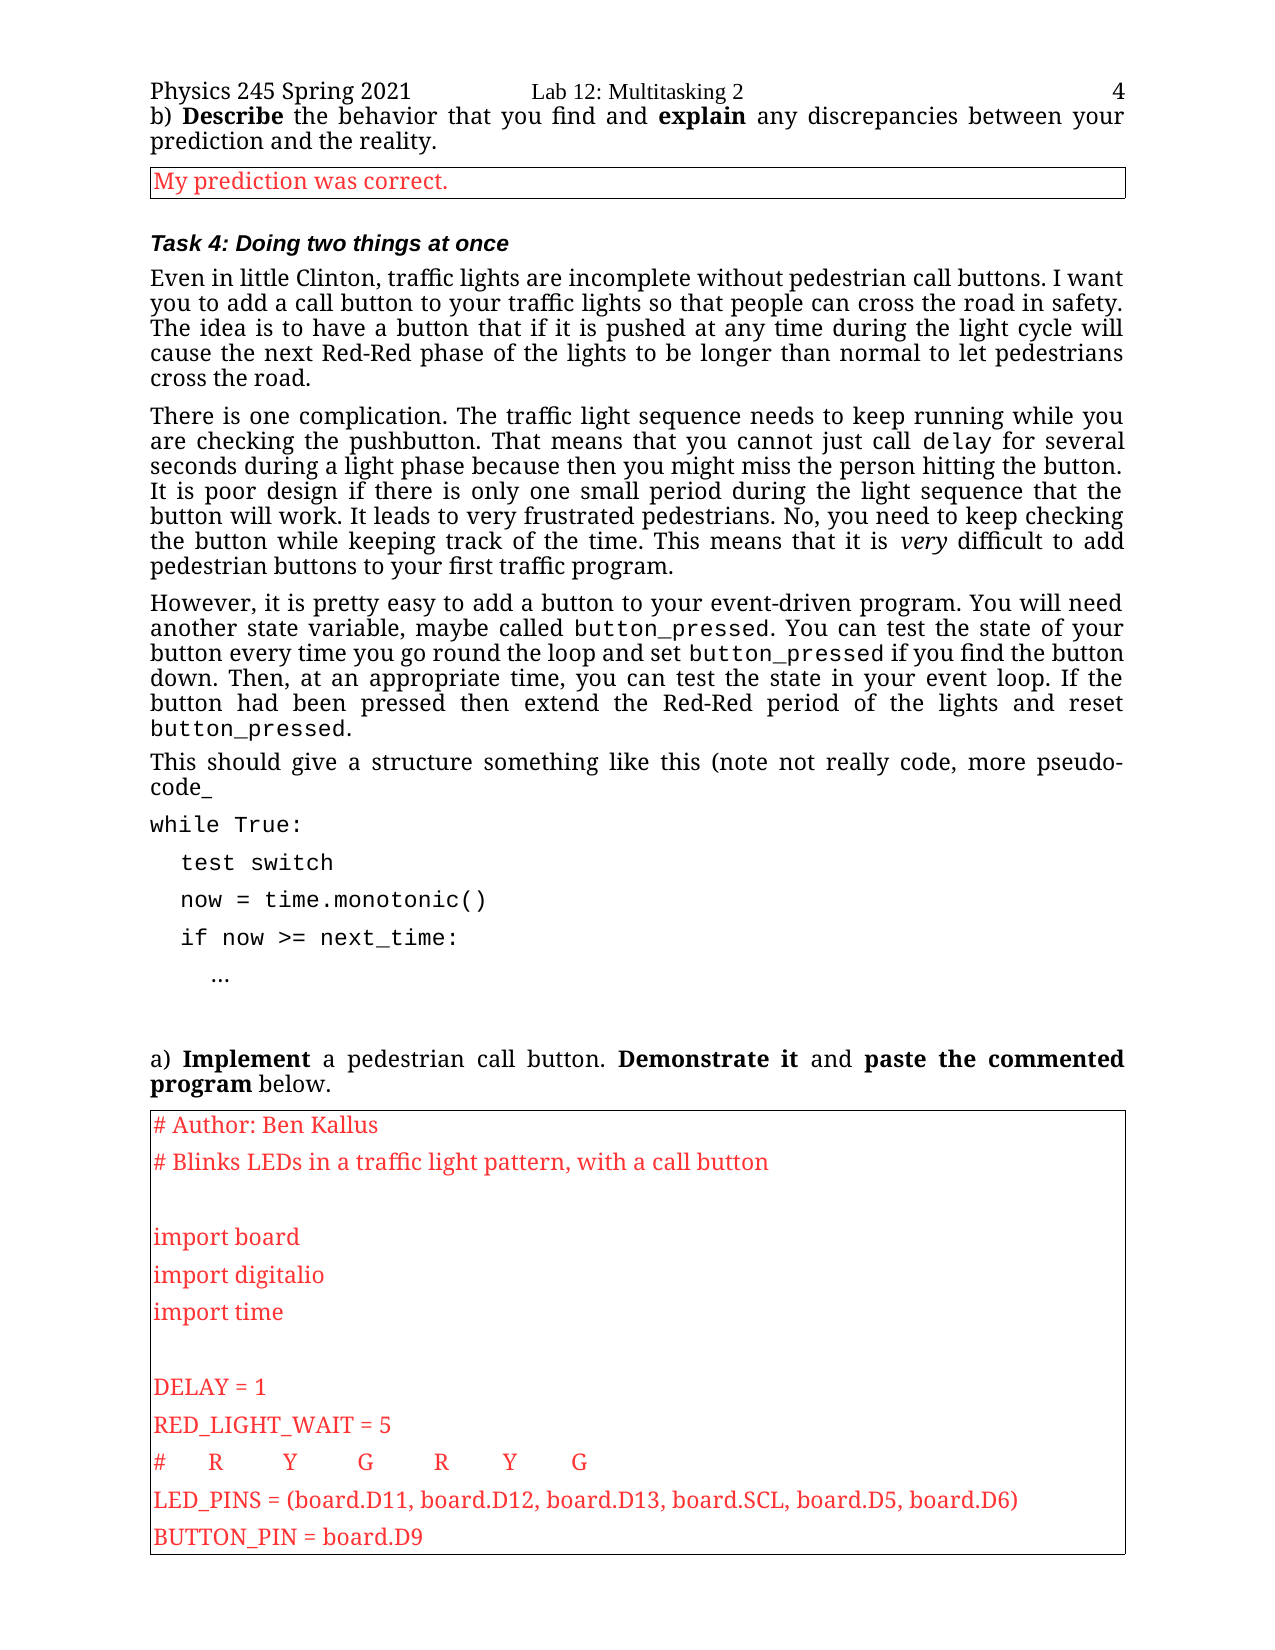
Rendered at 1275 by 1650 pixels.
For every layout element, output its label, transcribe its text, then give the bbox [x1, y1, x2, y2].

text My prediction was correct. [151, 168, 1125, 198]
text LED_PINS = (board.D11, board.D12, board.D13, board.SCL, board.D5, board.D6) [151, 1485, 1125, 1513]
text This should give a structure something like this (note not really code, more pseudo-code_ [150, 750, 1125, 800]
text if now >= next_time: [150, 925, 1125, 950]
text Even in little Clinton, traffic lights are incomplete without pedestrian call buttons. I want you to add a call button to your traffic lights so that people can cross the road in safety. The idea is to have a button that if it is pushed at any time during the light cycle will cause the next Red-Red phase of the lights to be longer than normal to let pedestrians cross the road. [150, 267, 1125, 392]
subtitle Task 4: Doing two things at once [150, 231, 1125, 256]
text # Blinks LEDs in a traffic light pattern, with a call button [151, 1148, 1125, 1176]
text import board [151, 1223, 1125, 1251]
text RED_LIGHT_WAIT = 5 [151, 1410, 1125, 1438]
text … [150, 962, 1125, 987]
text while True: [150, 812, 1125, 837]
text a) Implement a pedestrian call button. Demonstrate it and paste the commented program below. [150, 1048, 1125, 1098]
text test switch [150, 850, 1125, 875]
text However, it is pretty easy to add a button to your event-driven program. You will need another state variable, maybe called button_pressed. You can test the state of your button every time you go round the loop and set button_pressed if you find the button down. Then, at an appropriate time, you can test the state in your event loop. If the button had been pressed then extend the Red-Red period of the lights and reset button_pressed. [150, 592, 1125, 742]
text # R Y G R Y G [151, 1448, 1125, 1476]
text import digitalio [151, 1260, 1125, 1288]
text There is one complication. The traffic light sequence needs to keep running while you are checking the pushbutton. That means that you cannot just call delay for several seconds during a light phase because then you might miss the person hitting the button. It is poor design if there is only one small period during the light sequence that the button will work. It leads to very frustrated pedestrians. No, you need to keep checking the button while keeping track of the time. This means that it is very difficult to add pedestrian buttons to your first traffic program. [150, 404, 1125, 579]
text import time [151, 1298, 1125, 1326]
text # Author: Ben Kallus [151, 1111, 1125, 1138]
text DELAY = 1 [151, 1373, 1125, 1401]
text b) Describe the behavior that you find and explain any discrepancies between your prediction and the reality. [150, 104, 1125, 154]
text now = time.monotonic() [150, 887, 1125, 912]
text BUTTON_PIN = board.D9 [151, 1523, 1125, 1554]
